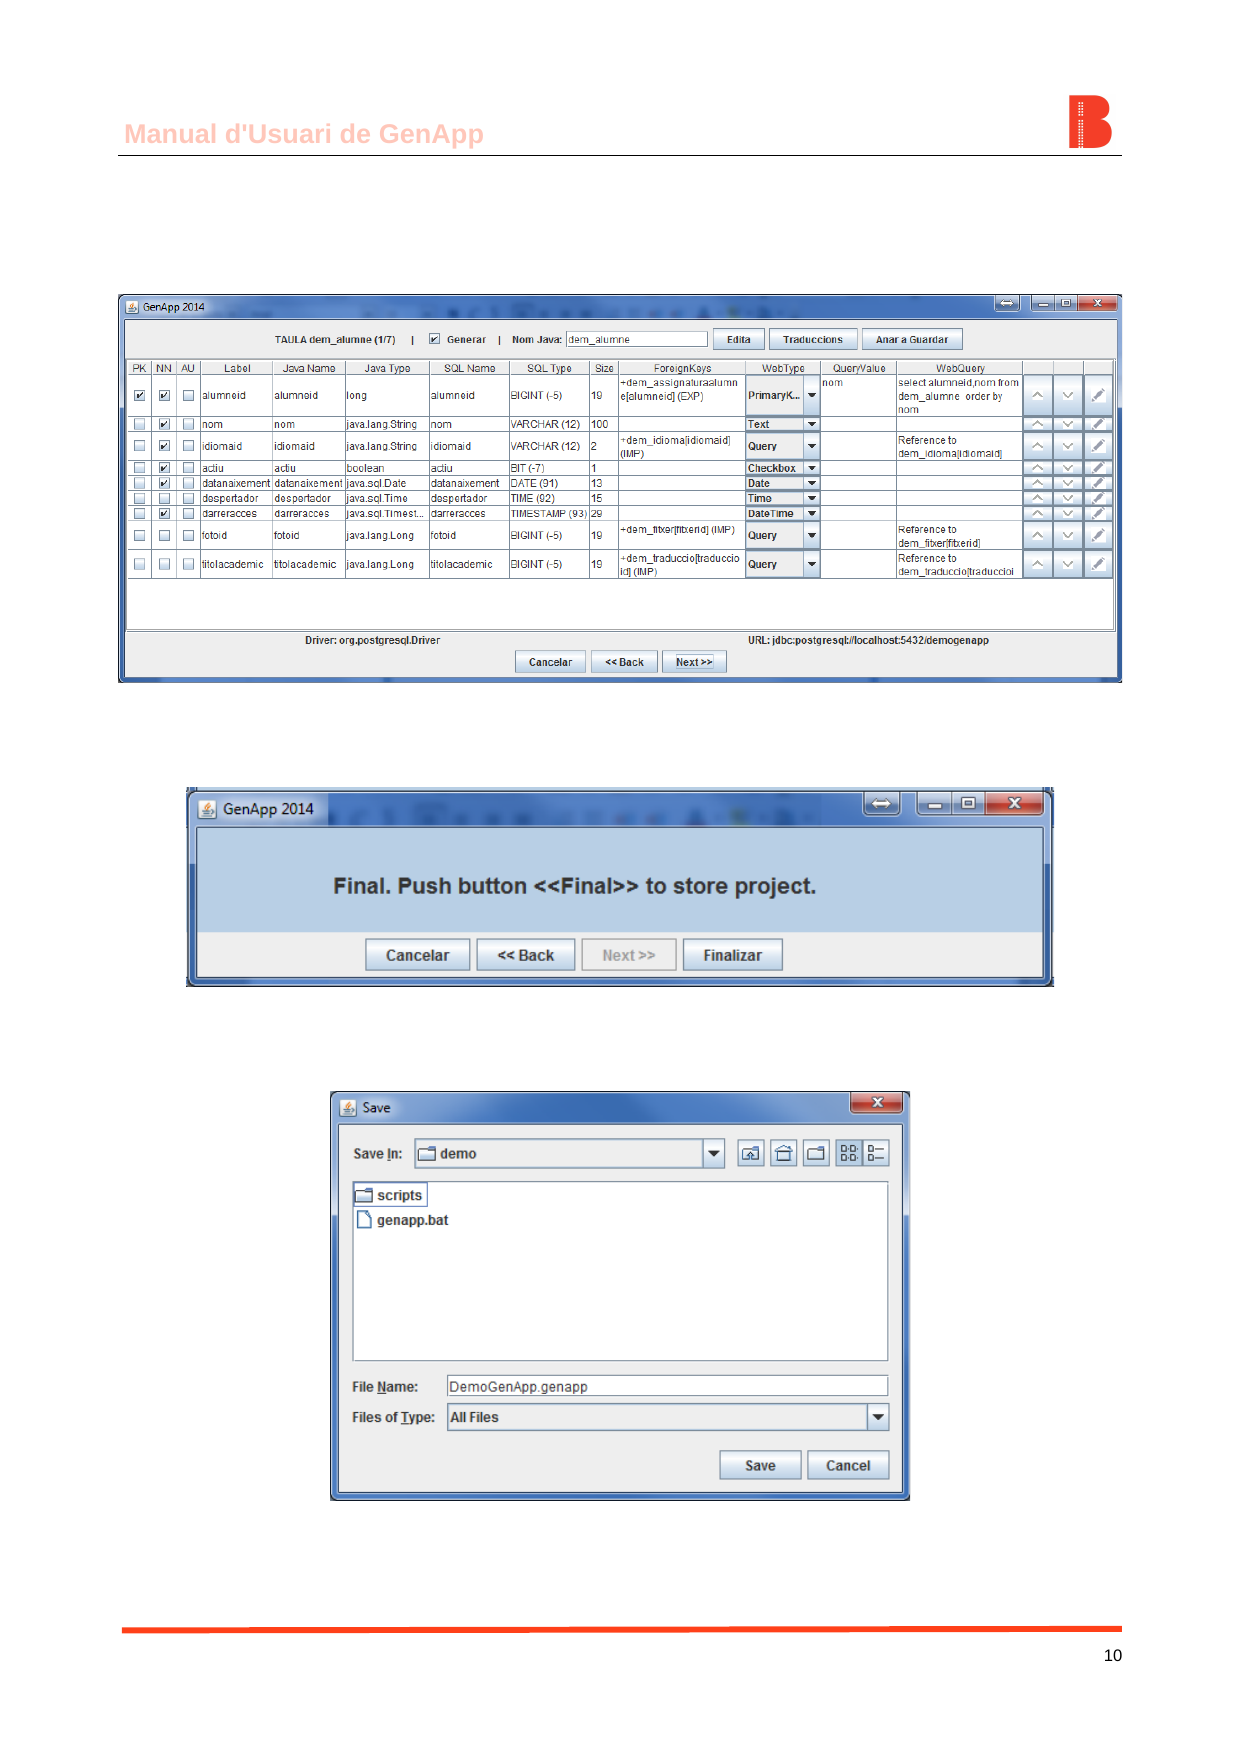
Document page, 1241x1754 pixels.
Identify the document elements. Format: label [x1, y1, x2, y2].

picture [330, 1091, 911, 1501]
picture [1063, 94, 1117, 150]
picture [186, 787, 1055, 987]
picture [118, 294, 1123, 683]
